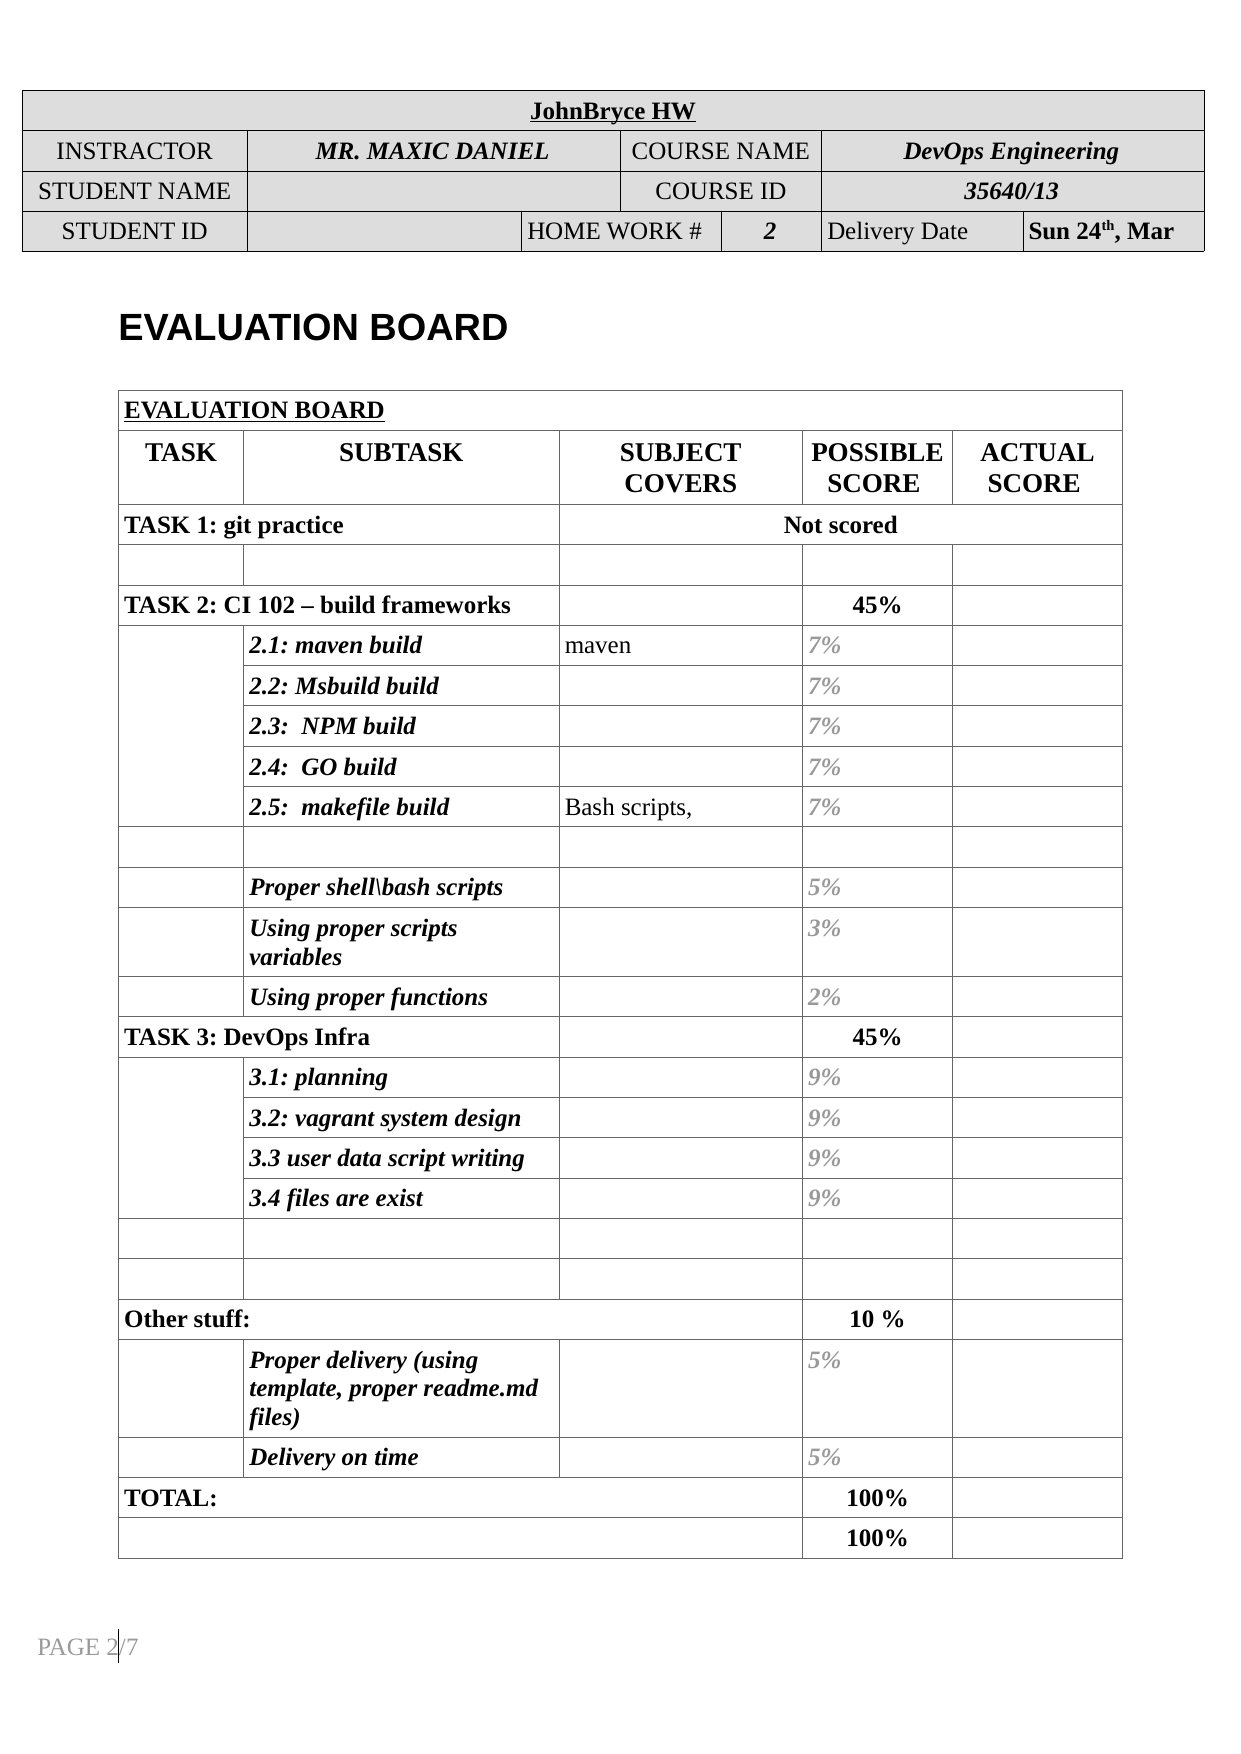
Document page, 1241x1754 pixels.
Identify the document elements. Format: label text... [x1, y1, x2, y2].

table_cell 3.3 user data script writing [244, 1138, 559, 1178]
table_cell [803, 1219, 952, 1258]
table_cell [953, 1179, 1122, 1218]
table_cell [953, 1138, 1122, 1178]
table_cell 2.1: maven build [244, 626, 559, 665]
table_cell [953, 1438, 1122, 1477]
table_cell [560, 706, 802, 746]
table_cell Not scored [560, 505, 1122, 544]
table_cell [560, 1438, 802, 1477]
table_cell [119, 1058, 243, 1218]
table_cell 100% [803, 1478, 952, 1517]
table_cell [560, 1219, 802, 1258]
table_cell [953, 1058, 1122, 1097]
table_cell 7% [803, 787, 952, 826]
table_cell [953, 908, 1122, 976]
table_cell [560, 908, 802, 976]
table_cell 7% [803, 706, 952, 746]
table_cell 45% [803, 586, 952, 625]
table_cell [119, 908, 243, 976]
table_cell 9% [803, 1058, 952, 1097]
table_cell 7% [803, 666, 952, 705]
table_cell [953, 1259, 1122, 1298]
table_cell 3% [803, 908, 952, 976]
table_cell 5% [803, 868, 952, 907]
table_cell [560, 977, 802, 1016]
table_cell [953, 1219, 1122, 1258]
subtitle EVALUATION BOARD [118, 305, 1122, 348]
table_cell 2% [803, 977, 952, 1016]
table_cell [119, 1340, 243, 1437]
table_cell Using proper scripts variables [244, 908, 559, 976]
table_cell [119, 626, 243, 826]
table_cell [119, 827, 243, 867]
table_cell [560, 586, 802, 625]
table_cell [119, 545, 243, 584]
table_cell [953, 1518, 1122, 1558]
table_cell [560, 666, 802, 705]
table_cell Proper shell\bash scripts [244, 868, 559, 907]
table_cell TOTAL: [119, 1478, 802, 1517]
table_cell 2.2: Msbuild build [244, 666, 559, 705]
table_cell [953, 586, 1122, 625]
table_cell [953, 787, 1122, 826]
table_cell [953, 977, 1122, 1016]
table_cell [119, 1219, 243, 1258]
table_cell [244, 545, 559, 584]
table_cell [953, 1017, 1122, 1057]
table_cell 3.2: vagrant system design [244, 1098, 559, 1137]
table_cell [953, 1098, 1122, 1137]
table_cell 5% [803, 1340, 952, 1437]
table_cell TASK [119, 431, 243, 504]
table_cell [244, 1259, 559, 1298]
table_cell [803, 1259, 952, 1298]
table_cell TASK 1: git practice [119, 505, 559, 544]
table_cell [803, 827, 952, 867]
table_cell [560, 1017, 802, 1057]
table_cell [953, 868, 1122, 907]
table_cell [119, 977, 243, 1016]
table_cell TASK 2: CI 102 – build frameworks [119, 586, 559, 625]
table_cell [560, 545, 802, 584]
table_cell [953, 827, 1122, 867]
table_cell 3.4 files are exist [244, 1179, 559, 1218]
table_cell [244, 827, 559, 867]
table_cell 10 % [803, 1300, 952, 1339]
table_cell [953, 1478, 1122, 1517]
table_cell 9% [803, 1138, 952, 1178]
table_cell [244, 1219, 559, 1258]
table_cell [953, 1340, 1122, 1437]
table_cell 9% [803, 1179, 952, 1218]
table_cell [119, 1438, 243, 1477]
table_cell 2.5: makefile build [244, 787, 559, 826]
table_cell [560, 1058, 802, 1097]
table_cell [560, 1259, 802, 1298]
table_cell [119, 1518, 802, 1558]
table_cell [560, 1340, 802, 1437]
table_cell TASK 3: DevOps Infra [119, 1017, 559, 1057]
table_cell [560, 1138, 802, 1178]
table_cell Delivery on time [244, 1438, 559, 1477]
table_cell [560, 827, 802, 867]
table_cell [119, 868, 243, 907]
table_cell 5% [803, 1438, 952, 1477]
table_cell [953, 626, 1122, 665]
table_cell 2.3: NPM build [244, 706, 559, 746]
table_cell [560, 1098, 802, 1137]
table_cell [119, 1259, 243, 1298]
table_cell ACTUAL SCORE [953, 431, 1122, 504]
table_cell 7% [803, 747, 952, 786]
table_cell [953, 545, 1122, 584]
table_cell [560, 868, 802, 907]
table_cell [803, 545, 952, 584]
table_cell [953, 666, 1122, 705]
table_cell Proper delivery (using template, proper readme.md files) [244, 1340, 559, 1437]
table_cell 45% [803, 1017, 952, 1057]
table_header EVALUATION BOARD [119, 391, 1122, 430]
table_cell Bash scripts, [560, 787, 802, 826]
table_cell 100% [803, 1518, 952, 1558]
table_cell [560, 747, 802, 786]
table_cell [953, 706, 1122, 746]
table_cell 2.4: GO build [244, 747, 559, 786]
table_cell [953, 747, 1122, 786]
table_cell [953, 1300, 1122, 1339]
table_cell POSSIBLE SCORE [803, 431, 952, 504]
table_cell SUBTASK [244, 431, 559, 504]
table_cell SUBJECT COVERS [560, 431, 802, 504]
table_cell 3.1: planning [244, 1058, 559, 1097]
table_cell [560, 1179, 802, 1218]
table_cell 9% [803, 1098, 952, 1137]
table_cell Other stuff: [119, 1300, 802, 1339]
table_cell maven [560, 626, 802, 665]
table_cell Using proper functions [244, 977, 559, 1016]
table_cell 7% [803, 626, 952, 665]
